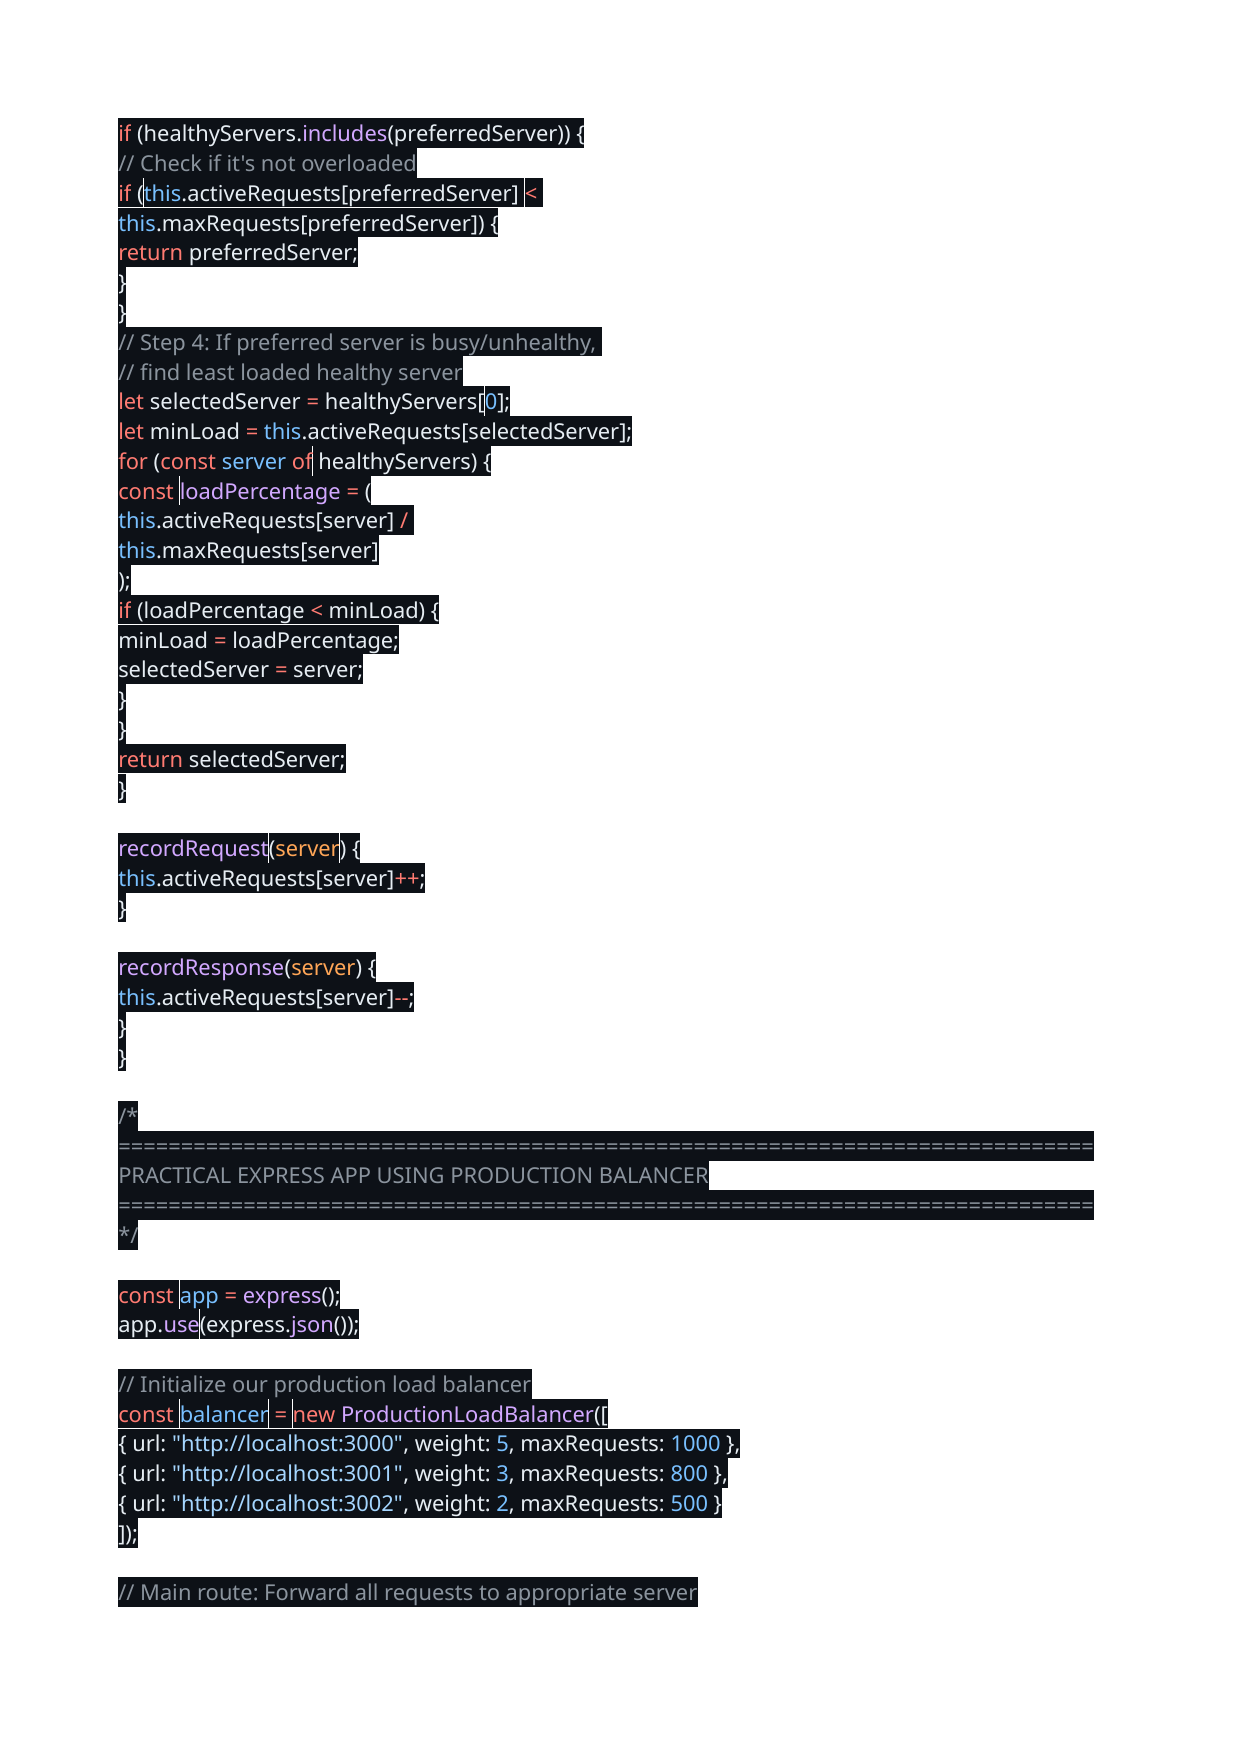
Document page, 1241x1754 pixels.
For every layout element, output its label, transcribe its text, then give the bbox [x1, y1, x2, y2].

text return selectedServer; [118, 744, 1122, 773]
text /* [118, 1101, 1122, 1131]
text } [118, 893, 1122, 922]
text { url: "http://localhost:3000", weight: 5, maxRequests: 1000 }, [118, 1428, 1122, 1458]
text app.use(express.json()); [118, 1309, 1122, 1339]
text const app = express(); [118, 1279, 1122, 1309]
text PRACTICAL EXPRESS APP USING PRODUCTION BALANCER [118, 1161, 1122, 1190]
text let minLoad = this.activeRequests[selectedServer]; [118, 416, 1122, 446]
text const balancer = new ProductionLoadBalancer([ [118, 1399, 1122, 1428]
text this.maxRequests[server] [118, 535, 1122, 565]
text if (healthyServers.includes(preferredServer)) { [118, 118, 1122, 148]
text this.activeRequests[server] / [118, 505, 1122, 535]
text ); [118, 565, 1122, 595]
text // Step 4: If preferred server is busy/unhealthy, [118, 327, 1122, 356]
text const loadPercentage = ( [118, 476, 1122, 505]
text let selectedServer = healthyServers[0]; [118, 386, 1122, 416]
text ============================================================================== [118, 1131, 1122, 1161]
text this.maxRequests[preferredServer]) { [118, 207, 1122, 237]
text } [118, 1041, 1122, 1071]
text } [118, 714, 1122, 744]
text } [118, 1012, 1122, 1041]
text } [118, 684, 1122, 714]
text { url: "http://localhost:3001", weight: 3, maxRequests: 800 }, [118, 1458, 1122, 1488]
text recordRequest(server) { [118, 833, 1122, 863]
text if (loadPercentage < minLoad) { [118, 595, 1122, 624]
text */ [118, 1220, 1122, 1250]
text this.activeRequests[server]++; [118, 863, 1122, 893]
text // Main route: Forward all requests to appropriate server [118, 1577, 1122, 1607]
text // find least loaded healthy server [118, 356, 1122, 386]
text } [118, 267, 1122, 297]
text ]); [118, 1518, 1122, 1548]
text { url: "http://localhost:3002", weight: 2, maxRequests: 500 } [118, 1488, 1122, 1518]
text // Check if it's not overloaded [118, 148, 1122, 178]
text for (const server of healthyServers) { [118, 446, 1122, 476]
text // Initialize our production load balancer [118, 1369, 1122, 1399]
text recordResponse(server) { [118, 952, 1122, 982]
text } [118, 773, 1122, 803]
text this.activeRequests[server]--; [118, 982, 1122, 1012]
text if (this.activeRequests[preferredServer] < [118, 178, 1122, 207]
text minLoad = loadPercentage; [118, 624, 1122, 654]
text selectedServer = server; [118, 654, 1122, 684]
text ============================================================================== [118, 1190, 1122, 1220]
text } [118, 297, 1122, 327]
text return preferredServer; [118, 237, 1122, 267]
